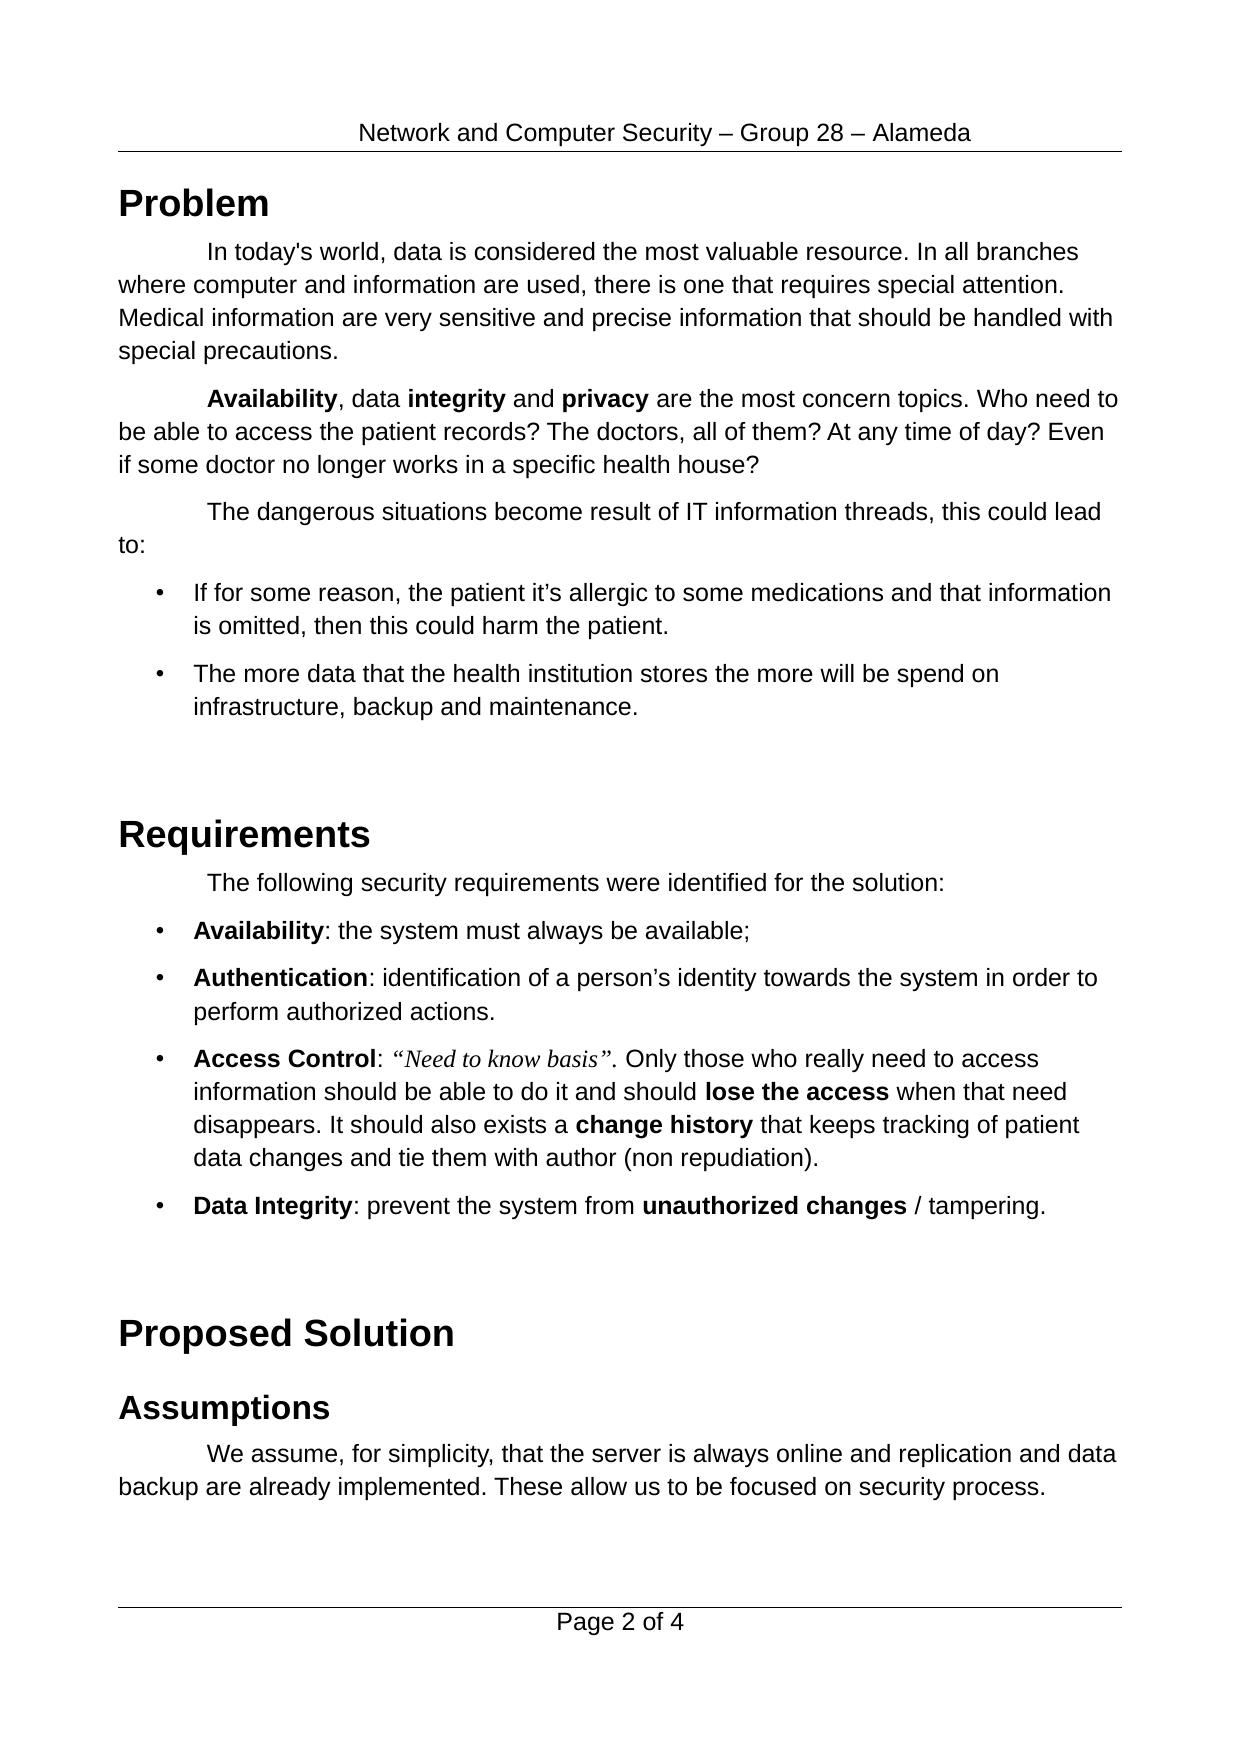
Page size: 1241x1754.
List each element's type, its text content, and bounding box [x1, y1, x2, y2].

text We assume, for simplicity, that the server is always online and replication and data backup are already implemented. These allow us to be focused on security process. [118, 1439, 1122, 1501]
text Availability, data integrity and privacy are the most concern topics. Who need to be able to access the patient records? The doctors, all of them? At any time of day? Even if some doctor no longer works in a specific health house? [118, 384, 1122, 478]
subtitle Proposed Solution [118, 1311, 1122, 1355]
text The following security requirements were identified for the solution: [118, 868, 1122, 897]
subtitle Assumptions [118, 1388, 1122, 1427]
list Authentication: identification of a person’s identity towards the system in order to perform authorized actions. [156, 963, 1122, 1025]
text In today's world, data is considered the most valuable resource. In all branches where computer and information are used, there is one that requires special attention. Medical information are very sensitive and precise information that should be handled with special precautions. [118, 237, 1122, 365]
list If for some reason, the patient it’s allergic to some medications and that information is omitted, then this could harm the patient. [156, 578, 1122, 640]
text The dangerous situations become result of IT information threads, this could lead to: [118, 497, 1122, 559]
list Access Control: “Need to know basis”. Only those who really need to access information should be able to do it and should lose the access when that need disappears. It should also exists a change history that keeps tracking of patient data changes and tie them with author (non repudiation). [156, 1044, 1122, 1172]
list The more data that the health institution stores the more will be spend on infrastructure, backup and maintenance. [156, 659, 1122, 721]
subtitle Requirements [118, 812, 1122, 856]
subtitle Problem [118, 181, 1122, 224]
list Data Integrity: prevent the system from unauthorized changes / tampering. [156, 1191, 1122, 1220]
list Availability: the system must always be available; [156, 916, 1122, 944]
